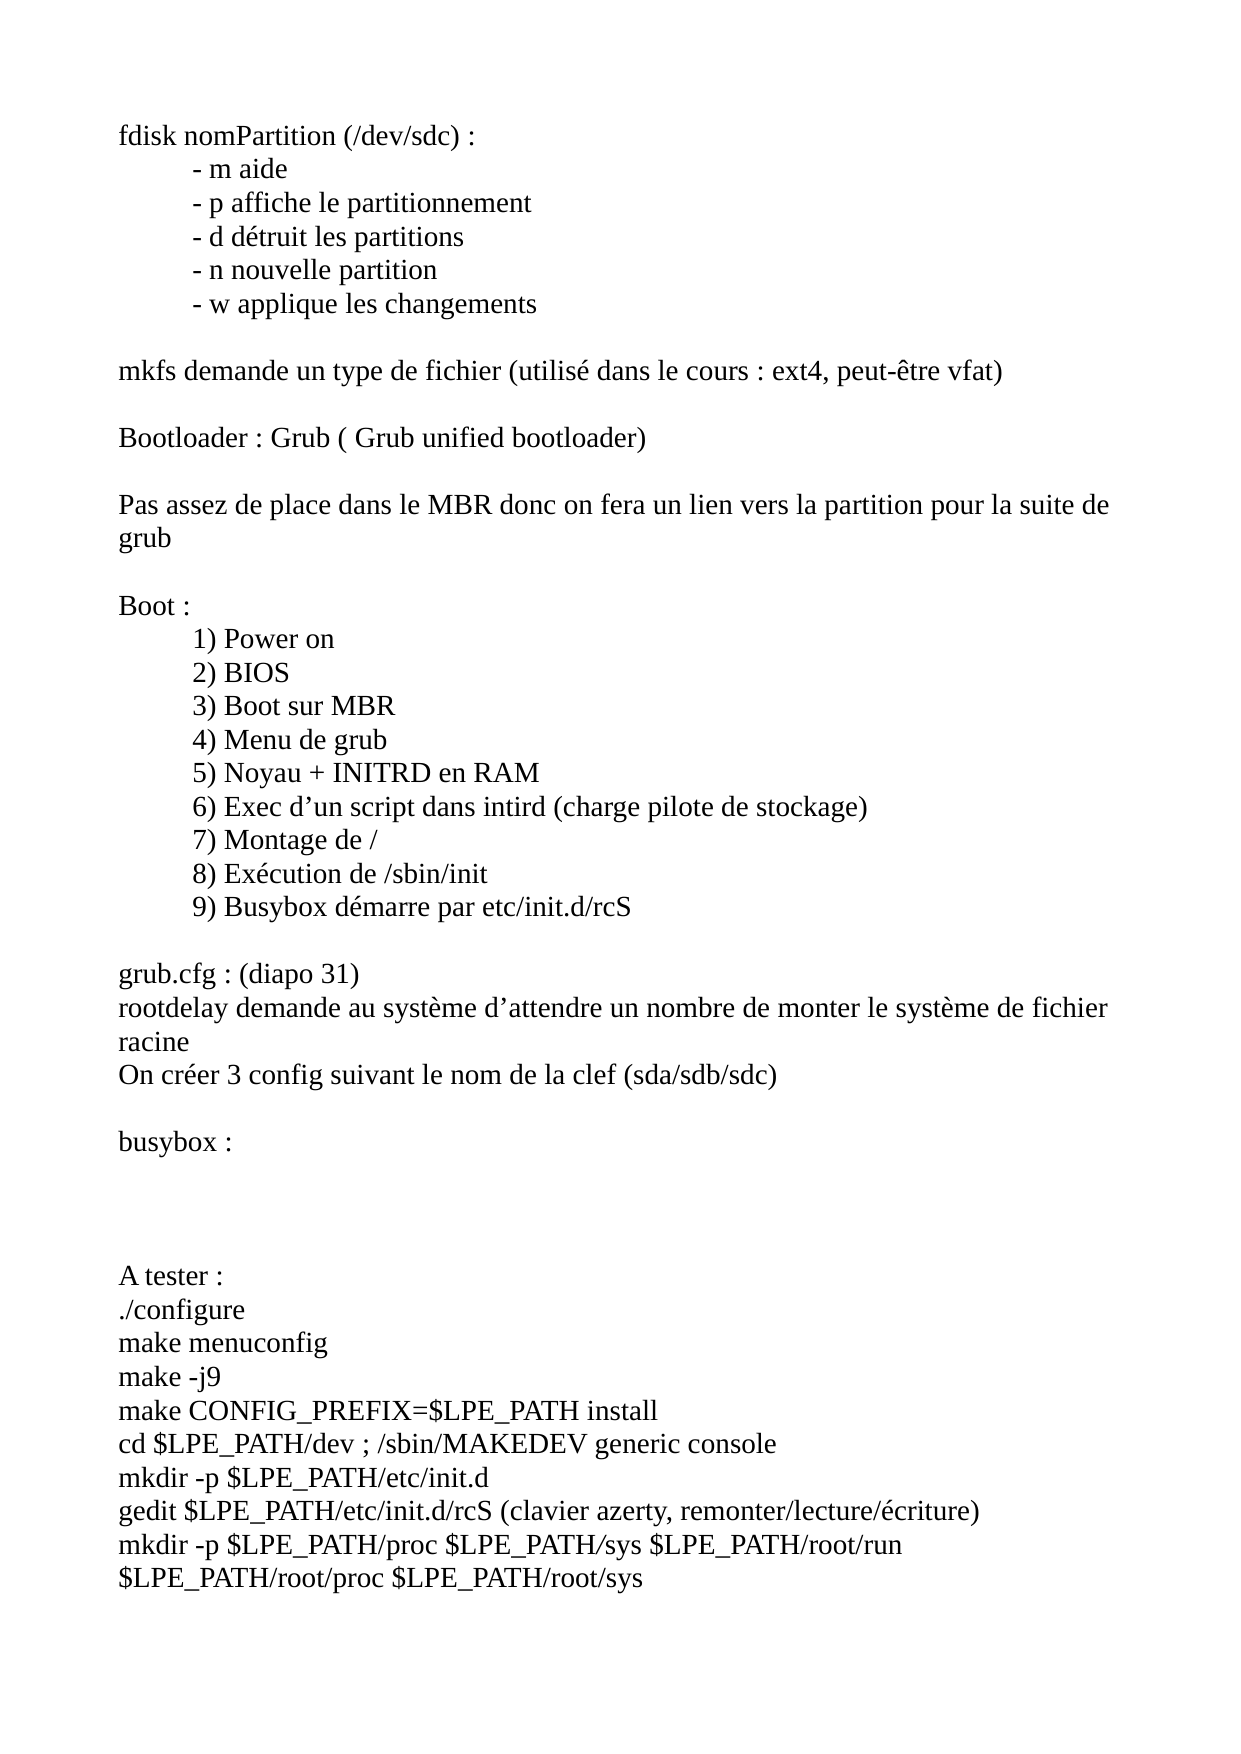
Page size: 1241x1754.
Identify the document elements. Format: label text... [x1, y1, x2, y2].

text Pas assez de place dans le MBR donc on fera un lien vers la partition pour la suite de grub [118, 487, 1122, 554]
text busybox : [118, 1124, 1122, 1158]
text 5) Noyau + INITRD en RAM [118, 755, 1122, 789]
text mkdir -p $LPE_PATH/etc/init.d [118, 1460, 1122, 1493]
text - m aide [118, 152, 1122, 185]
text rootdelay demande au système d’attendre un nombre de monter le système de fichier racine [118, 990, 1122, 1057]
text fdisk nomPartition (/dev/sdc) : [118, 118, 1122, 152]
text mkdir -p $LPE_PATH/proc $LPE_PATH/sys $LPE_PATH/root/run $LPE_PATH/root/proc $LPE_PATH/root/sys [118, 1527, 1122, 1627]
text 8) Exécution de /sbin/init [118, 856, 1122, 889]
text make menuconfig [118, 1326, 1122, 1359]
text make -j9 [118, 1359, 1122, 1393]
text make CONFIG_PREFIX=$LPE_PATH install [118, 1393, 1122, 1426]
text 4) Menu de grub [118, 722, 1122, 755]
text 9) Busybox démarre par etc/init.d/rcS [118, 889, 1122, 923]
text On créer 3 config suivant le nom de la clef (sda/sdb/sdc) [118, 1057, 1122, 1091]
text Bootloader : Grub ( Grub unified bootloader) [118, 420, 1122, 453]
text - d détruit les partitions [118, 219, 1122, 252]
text - w applique les changements [118, 286, 1122, 319]
text 2) BIOS [118, 655, 1122, 688]
text ./configure [118, 1292, 1122, 1326]
text gedit $LPE_PATH/etc/init.d/rcS (clavier azerty, remonter/lecture/écriture) [118, 1493, 1122, 1527]
text grub.cfg : (diapo 31) [118, 957, 1122, 990]
text mkfs demande un type de fichier (utilisé dans le cours : ext4, peut-être vfat) [118, 353, 1122, 386]
text 3) Boot sur MBR [118, 688, 1122, 722]
text Boot : [118, 588, 1122, 621]
text cd $LPE_PATH/dev ; /sbin/MAKEDEV generic console [118, 1426, 1122, 1460]
text - p affiche le partitionnement [118, 185, 1122, 219]
text 6) Exec d’un script dans intird (charge pilote de stockage) [118, 789, 1122, 822]
text 7) Montage de / [118, 822, 1122, 856]
text 1) Power on [118, 621, 1122, 655]
text A tester : [118, 1258, 1122, 1292]
text - n nouvelle partition [118, 252, 1122, 286]
